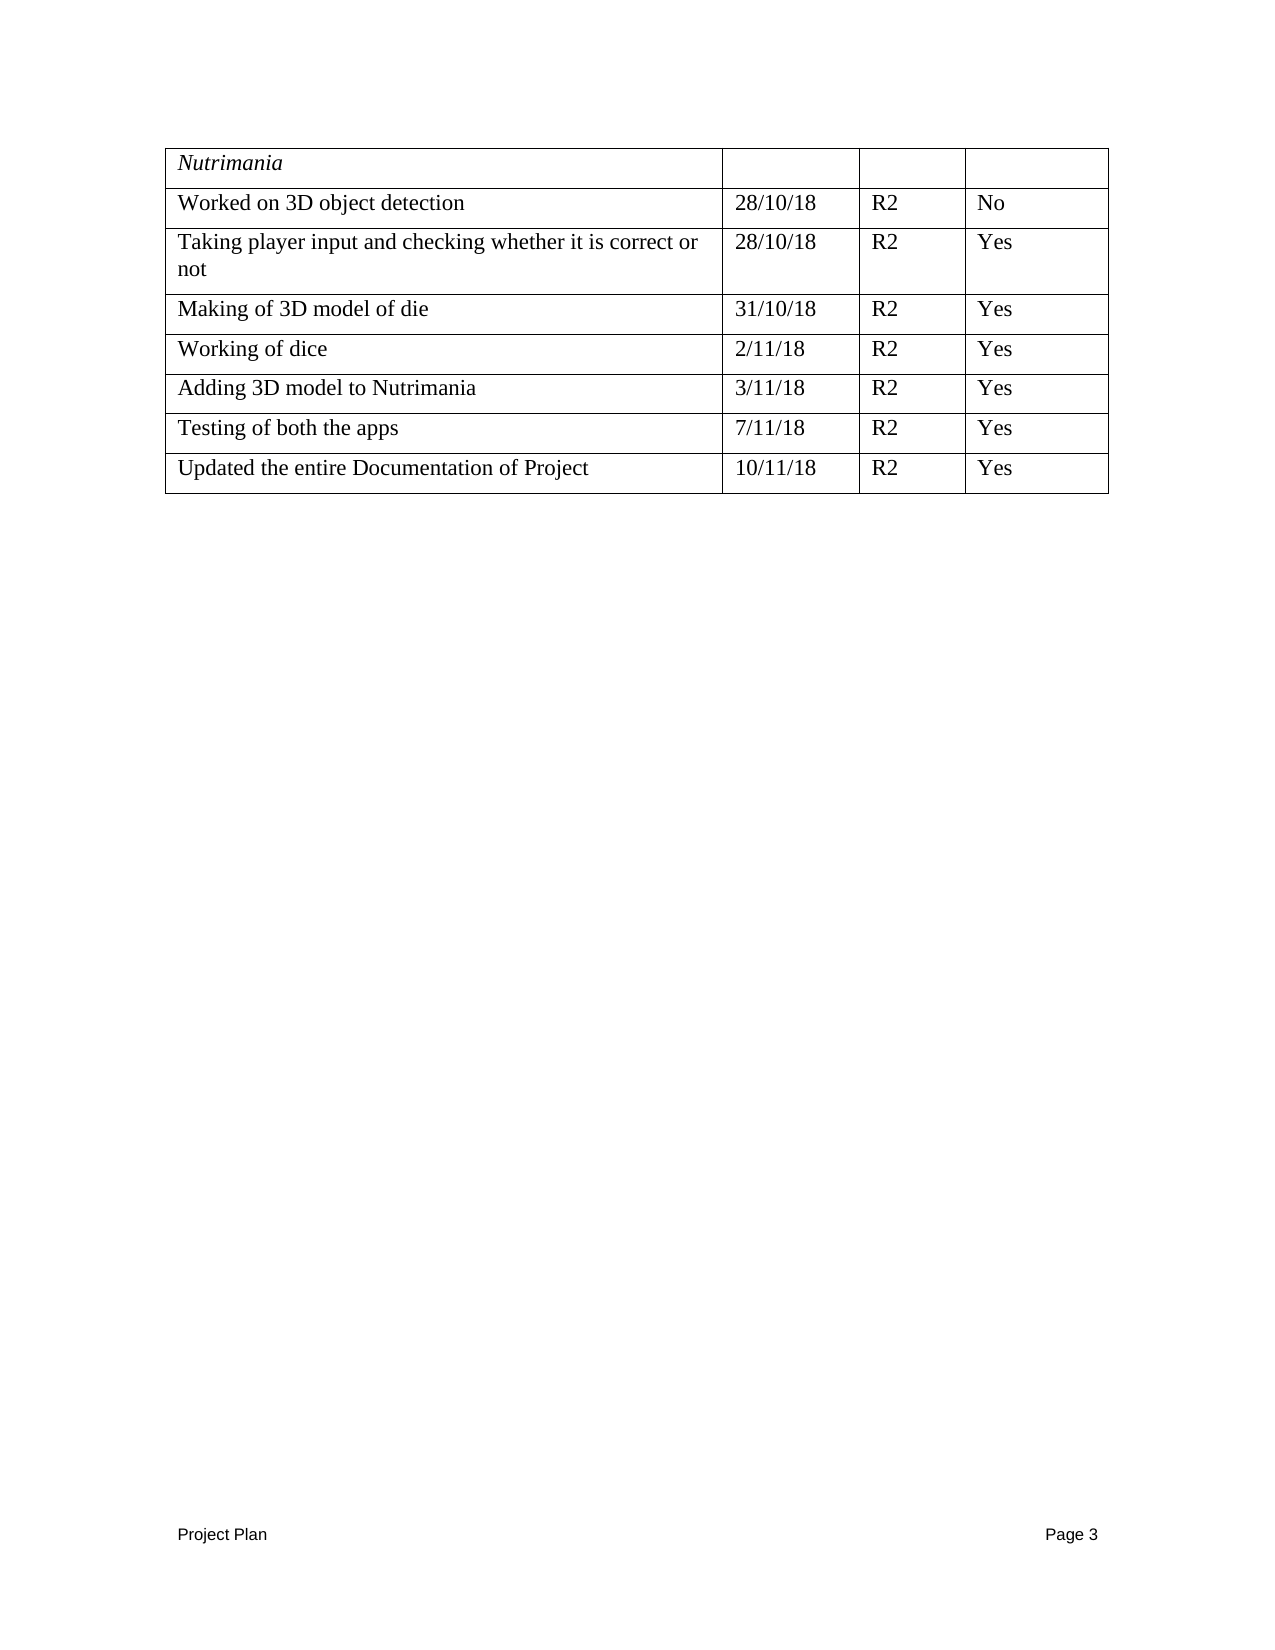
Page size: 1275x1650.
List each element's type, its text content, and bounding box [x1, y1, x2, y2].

table_cell R2 [860, 375, 965, 413]
table_cell R2 [860, 454, 965, 493]
table_cell R2 [860, 414, 965, 453]
table_cell Yes [966, 295, 1108, 333]
table_cell [860, 149, 965, 187]
table_cell R2 [860, 189, 965, 227]
table_cell Yes [966, 454, 1108, 493]
table_cell Taking player input and checking whether it is correct or not [166, 229, 722, 294]
table_cell R2 [860, 335, 965, 373]
table_cell Updated the entire Documentation of Project [166, 454, 722, 493]
table_cell Testing of both the apps [166, 414, 722, 453]
table_cell [723, 149, 859, 187]
table_cell 7/11/18 [723, 414, 859, 453]
table_cell Yes [966, 375, 1108, 413]
table_cell 28/10/18 [723, 229, 859, 294]
table_cell 10/11/18 [723, 454, 859, 493]
table_cell R2 [860, 295, 965, 333]
table_cell 3/11/18 [723, 375, 859, 413]
table_cell Working of dice [166, 335, 722, 373]
table_cell [966, 149, 1108, 187]
table_cell 31/10/18 [723, 295, 859, 333]
table_cell R2 [860, 229, 965, 294]
table_cell Worked on 3D object detection [166, 189, 722, 227]
table_cell No [966, 189, 1108, 227]
table_cell 2/11/18 [723, 335, 859, 373]
table_cell Adding 3D model to Nutrimania [166, 375, 722, 413]
table_cell 28/10/18 [723, 189, 859, 227]
table_cell Making of 3D model of die [166, 295, 722, 333]
table_cell Nutrimania [166, 149, 722, 187]
table_cell Yes [966, 335, 1108, 373]
table_cell Yes [966, 414, 1108, 453]
table_cell Yes [966, 229, 1108, 294]
